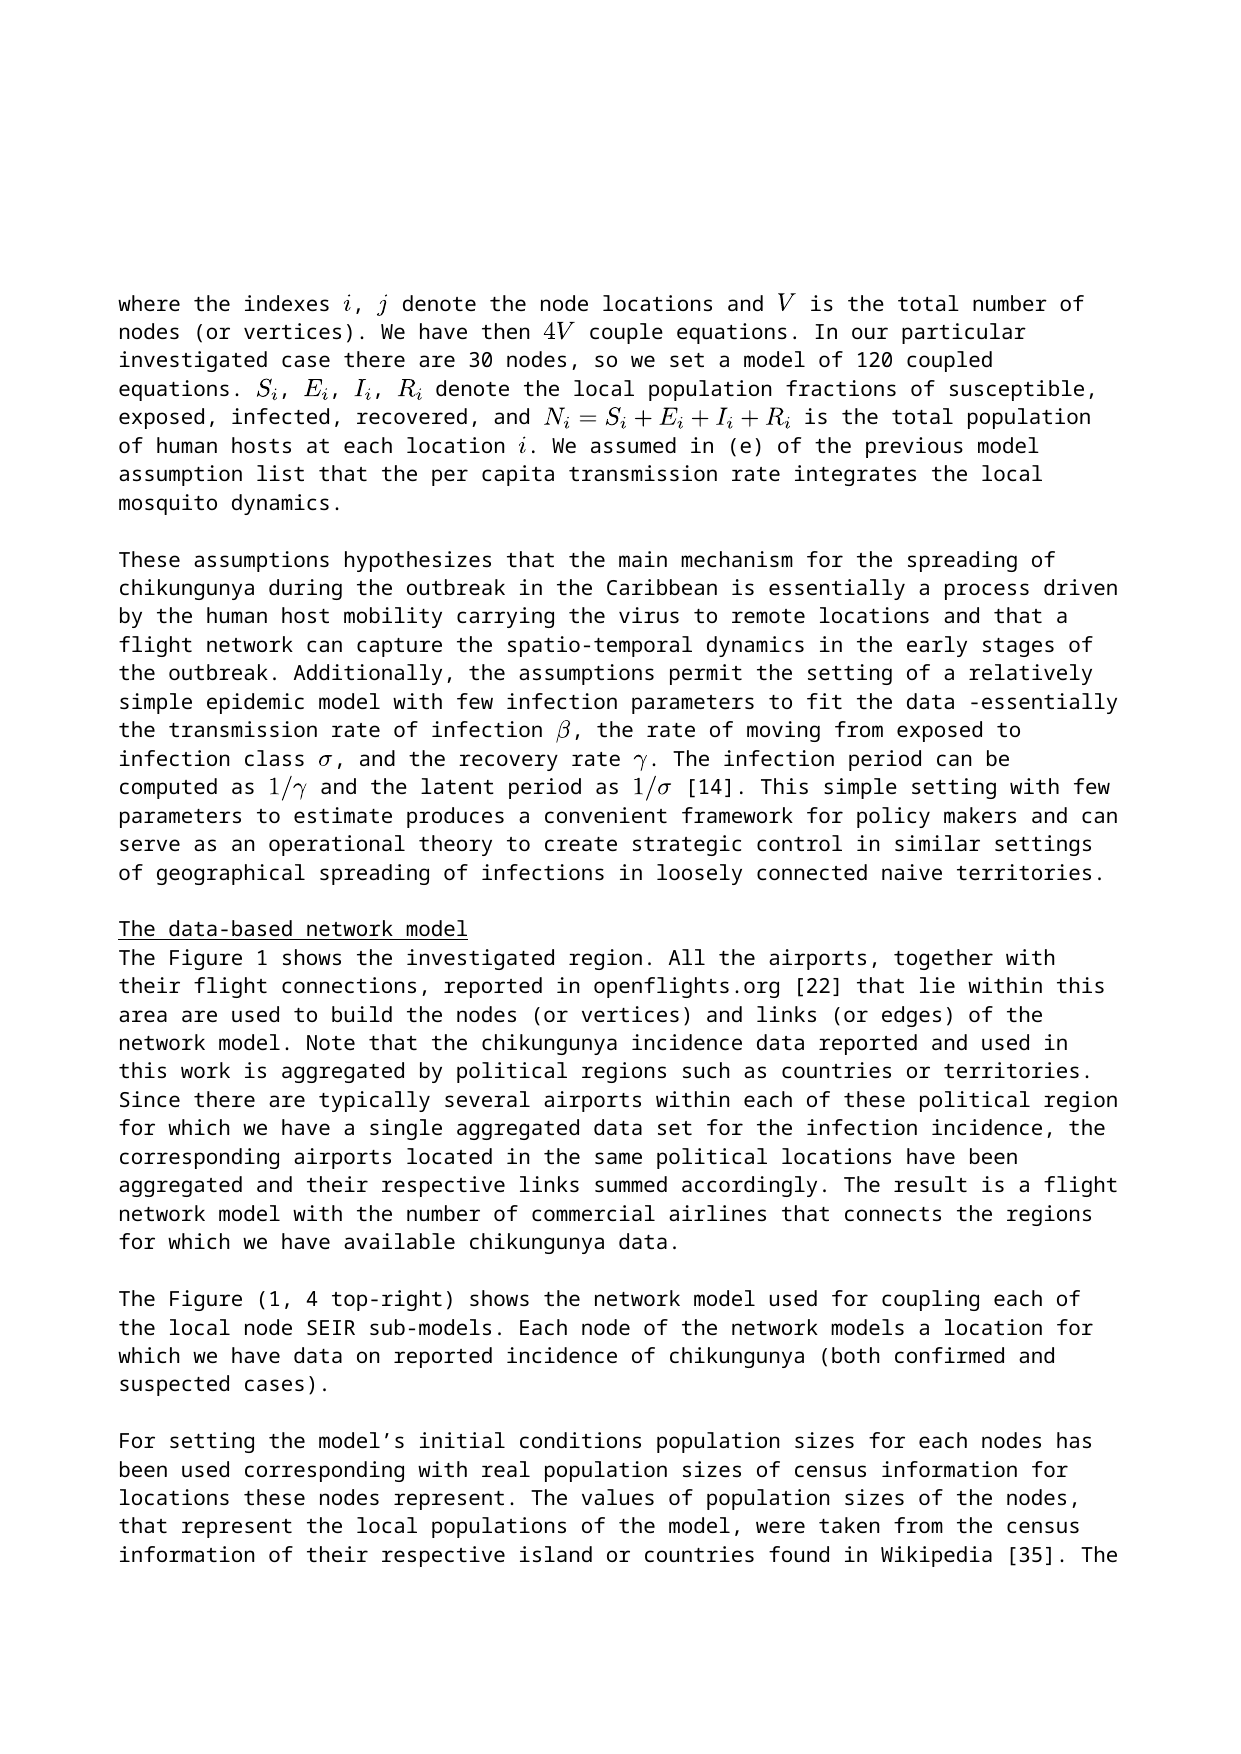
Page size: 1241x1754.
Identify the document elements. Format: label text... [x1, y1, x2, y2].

text For setting the model’s initial conditions population sizes for each nodes has been used corresponding with real population sizes of census information for locations these nodes represent. The values of population sizes of the nodes, that represent the local populations of the model, were taken from the census information of their respective island or countries found in Wikipedia [35]. The [118, 1426, 1122, 1568]
text where the indexes , denote the node locations and is the total number of nodes (or vertices). We have then couple equations. In our particular investigated case there are 30 nodes, so we set a model of 120 coupled equations. , , , denote the local population fractions of susceptible, exposed, infected, recovered, and is the total population of human hosts at each location . We assumed in (e) of the previous model assumption list that the per capita transmission rate integrates the local mosquito dynamics. [118, 289, 1122, 516]
text The Figure (1, 4 top-right) shows the network model used for coupling each of the local node SEIR sub-models. Each node of the network models a location for which we have data on reported incidence of chikungunya (both confirmed and suspected cases). [118, 1284, 1122, 1398]
text The data-based network model [118, 914, 1122, 943]
text The Figure 1 shows the investigated region. All the airports, together with their flight connections, reported in openflights.org [22] that lie within this area are used to build the nodes (or vertices) and links (or edges) of the network model. Note that the chikungunya incidence data reported and used in this work is aggregated by political regions such as countries or territories. Since there are typically several airports within each of these political region for which we have a single aggregated data set for the infection incidence, the corresponding airports located in the same political locations have been aggregated and their respective links summed accordingly. The result is a flight network model with the number of commercial airlines that connects the regions for which we have available chikungunya data. [118, 943, 1122, 1256]
text These assumptions hypothesizes that the main mechanism for the spreading of chikungunya during the outbreak in the Caribbean is essentially a process driven by the human host mobility carrying the virus to remote locations and that a flight network can capture the spatio-temporal dynamics in the early stages of the outbreak. Additionally, the assumptions permit the setting of a relatively simple epidemic model with few infection parameters to fit the data -essentially the transmission rate of infection , the rate of moving from exposed to infection class , and the recovery rate . The infection period can be computed as and the latent period as [14]. This simple setting with few parameters to estimate produces a convenient framework for policy makers and can serve as an operational theory to create strategic control in similar settings of geographical spreading of infections in loosely connected naive territories. [118, 545, 1122, 886]
